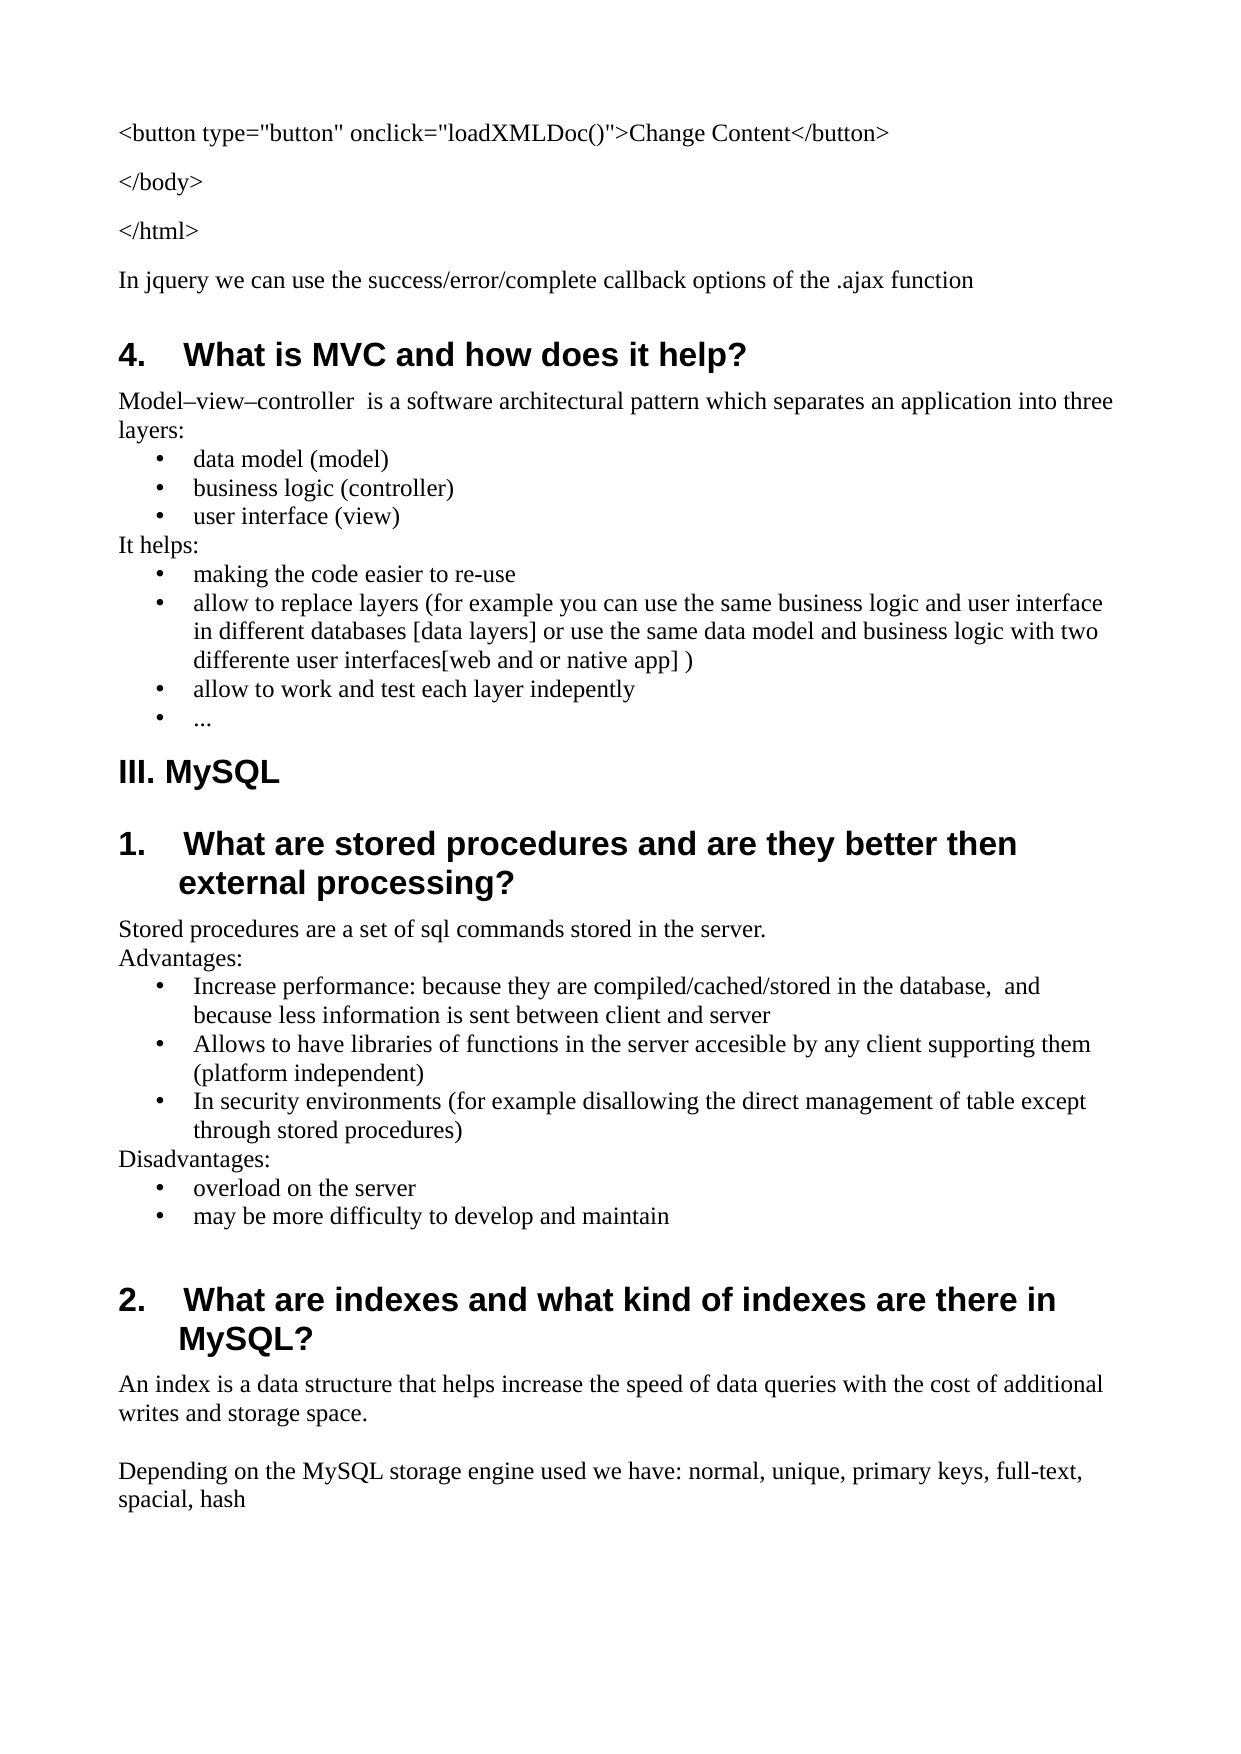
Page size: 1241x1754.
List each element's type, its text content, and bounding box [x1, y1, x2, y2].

text Disadvantages: [118, 1144, 1122, 1173]
list making the code easier to re-use [156, 559, 1122, 588]
text In jquery we can use the success/error/complete callback options of the .ajax function [118, 265, 1122, 294]
text </html> [118, 216, 1122, 245]
list In security environments (for example disallowing the direct management of table except through stored procedures) [156, 1086, 1122, 1144]
text Depending on the MySQL storage engine used we have: normal, unique, primary keys, full-text, spacial, hash [118, 1456, 1122, 1513]
text Model–view–controller is a software architectural pattern which separates an application into three layers: [118, 386, 1122, 444]
list Increase performance: because they are compiled/cached/stored in the database, and because less information is sent between client and server [156, 971, 1122, 1029]
text Stored procedures are a set of sql commands stored in the server. [118, 914, 1122, 943]
subtitle 4. What is MVC and how does it help? [118, 335, 1122, 374]
list ... [156, 703, 1122, 731]
text An index is a data structure that helps increase the speed of data queries with the cost of additional writes and storage space. [118, 1369, 1122, 1427]
list data model (model) [156, 444, 1122, 473]
list may be more difficulty to develop and maintain [156, 1201, 1122, 1230]
list allow to replace layers (for example you can use the same business logic and user interface in different databases [data layers] or use the same data model and business logic with two differente user interfaces[web and or native app] ) [156, 588, 1122, 674]
list business logic (controller) [156, 473, 1122, 501]
text </body> [118, 167, 1122, 196]
list user interface (view) [156, 501, 1122, 530]
subtitle 1. What are stored procedures and are they better then external processing? [118, 824, 1122, 901]
subtitle III. MySQL [118, 752, 1122, 791]
list Allows to have libraries of functions in the server accesible by any client supporting them (platform independent) [156, 1029, 1122, 1086]
subtitle 2. What are indexes and what kind of indexes are there in MySQL? [118, 1280, 1122, 1357]
text <button type="button" onclick="loadXMLDoc()">Change Content</button> [118, 118, 1122, 147]
list overload on the server [156, 1173, 1122, 1201]
text It helps: [118, 530, 1122, 559]
text Advantages: [118, 943, 1122, 971]
list allow to work and test each layer indepently [156, 674, 1122, 703]
